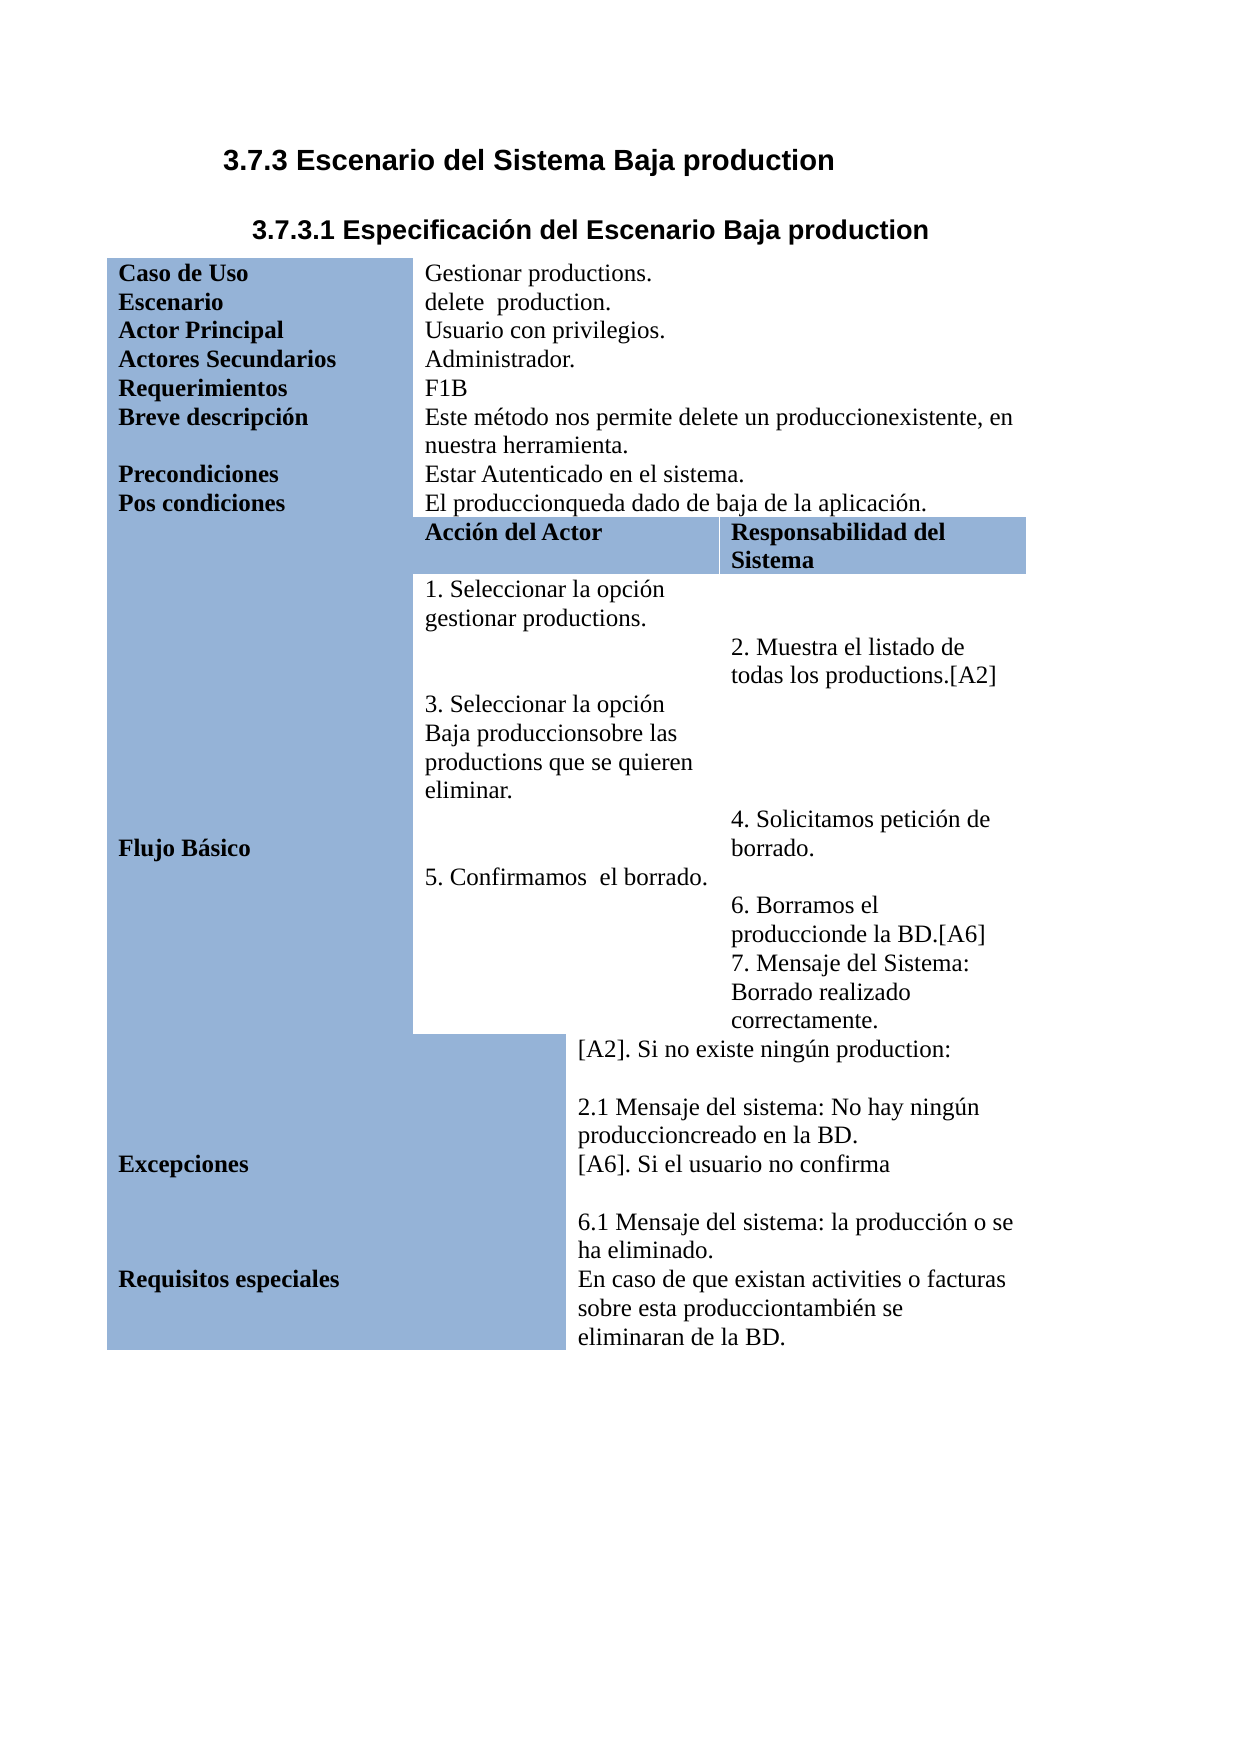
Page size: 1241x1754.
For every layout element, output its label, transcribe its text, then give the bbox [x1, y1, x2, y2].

table_cell [413, 804, 719, 862]
table_cell Requerimientos [107, 373, 413, 402]
table_cell [720, 574, 1026, 632]
list Especificación del Escenario Baja production [244, 214, 1122, 245]
table_cell F1B [413, 373, 1026, 402]
table_cell Estar Autenticado en el sistema. [413, 459, 1026, 488]
table_cell Requisitos especiales [107, 1264, 566, 1350]
table_cell Usuario con privilegios. [413, 315, 1026, 344]
table_cell 4. Solicitamos petición de borrado. [720, 804, 1026, 862]
table_cell 1. Seleccionar la opción gestionar productions. [413, 574, 719, 632]
table_cell Este método nos permite delete un produccionexistente, en nuestra herramienta. [413, 402, 1026, 459]
table_cell 6. Borramos el produccionde la BD.[A6] [720, 890, 1026, 948]
table_cell [720, 862, 1026, 890]
table_cell El produccionqueda dado de baja de la aplicación. [413, 488, 1026, 517]
table_cell 5. Confirmamos el borrado. [413, 862, 719, 890]
table_header Excepciones [107, 1034, 566, 1264]
table_cell Pos condiciones [107, 488, 413, 517]
subtitle Escenario del Sistema Baja production [215, 143, 1122, 177]
table_cell 2. Muestra el listado de todas los productions.[A2] [720, 632, 1026, 689]
table_cell Responsabilidad del Sistema [720, 517, 1026, 574]
table_cell [413, 632, 719, 689]
table_cell En caso de que existan activities o facturas sobre esta producciontambién se eliminaran de la BD. [566, 1264, 1026, 1350]
table_cell Flujo Básico [107, 517, 413, 1034]
table_cell Actor Principal [107, 315, 413, 344]
table_cell 7. Mensaje del Sistema: Borrado realizado correctamente. [720, 948, 1026, 1034]
table_cell [413, 948, 719, 1034]
table_cell Actores Secundarios [107, 344, 413, 373]
table_cell delete production. [413, 287, 1026, 315]
table_cell Escenario [107, 287, 413, 315]
table_cell [413, 890, 719, 948]
table_cell Administrador. [413, 344, 1026, 373]
table_header Caso de Uso [107, 258, 413, 287]
table_cell 3. Seleccionar la opción Baja produccionsobre las productions que se quieren eliminar. [413, 689, 719, 804]
table_cell Precondiciones [107, 459, 413, 488]
table_cell [720, 689, 1026, 804]
table_header [A2]. Si no existe ningún production: 2.1 Mensaje del sistema: No hay ningún produccioncreado en la BD. [A6]. Si el usuario no confirma 6.1 Mensaje del sistema: la producción o se ha eliminado. [566, 1034, 1026, 1264]
table_header Gestionar productions. [413, 258, 1026, 287]
table_cell Breve descripción [107, 402, 413, 459]
table_cell Acción del Actor [413, 517, 719, 574]
